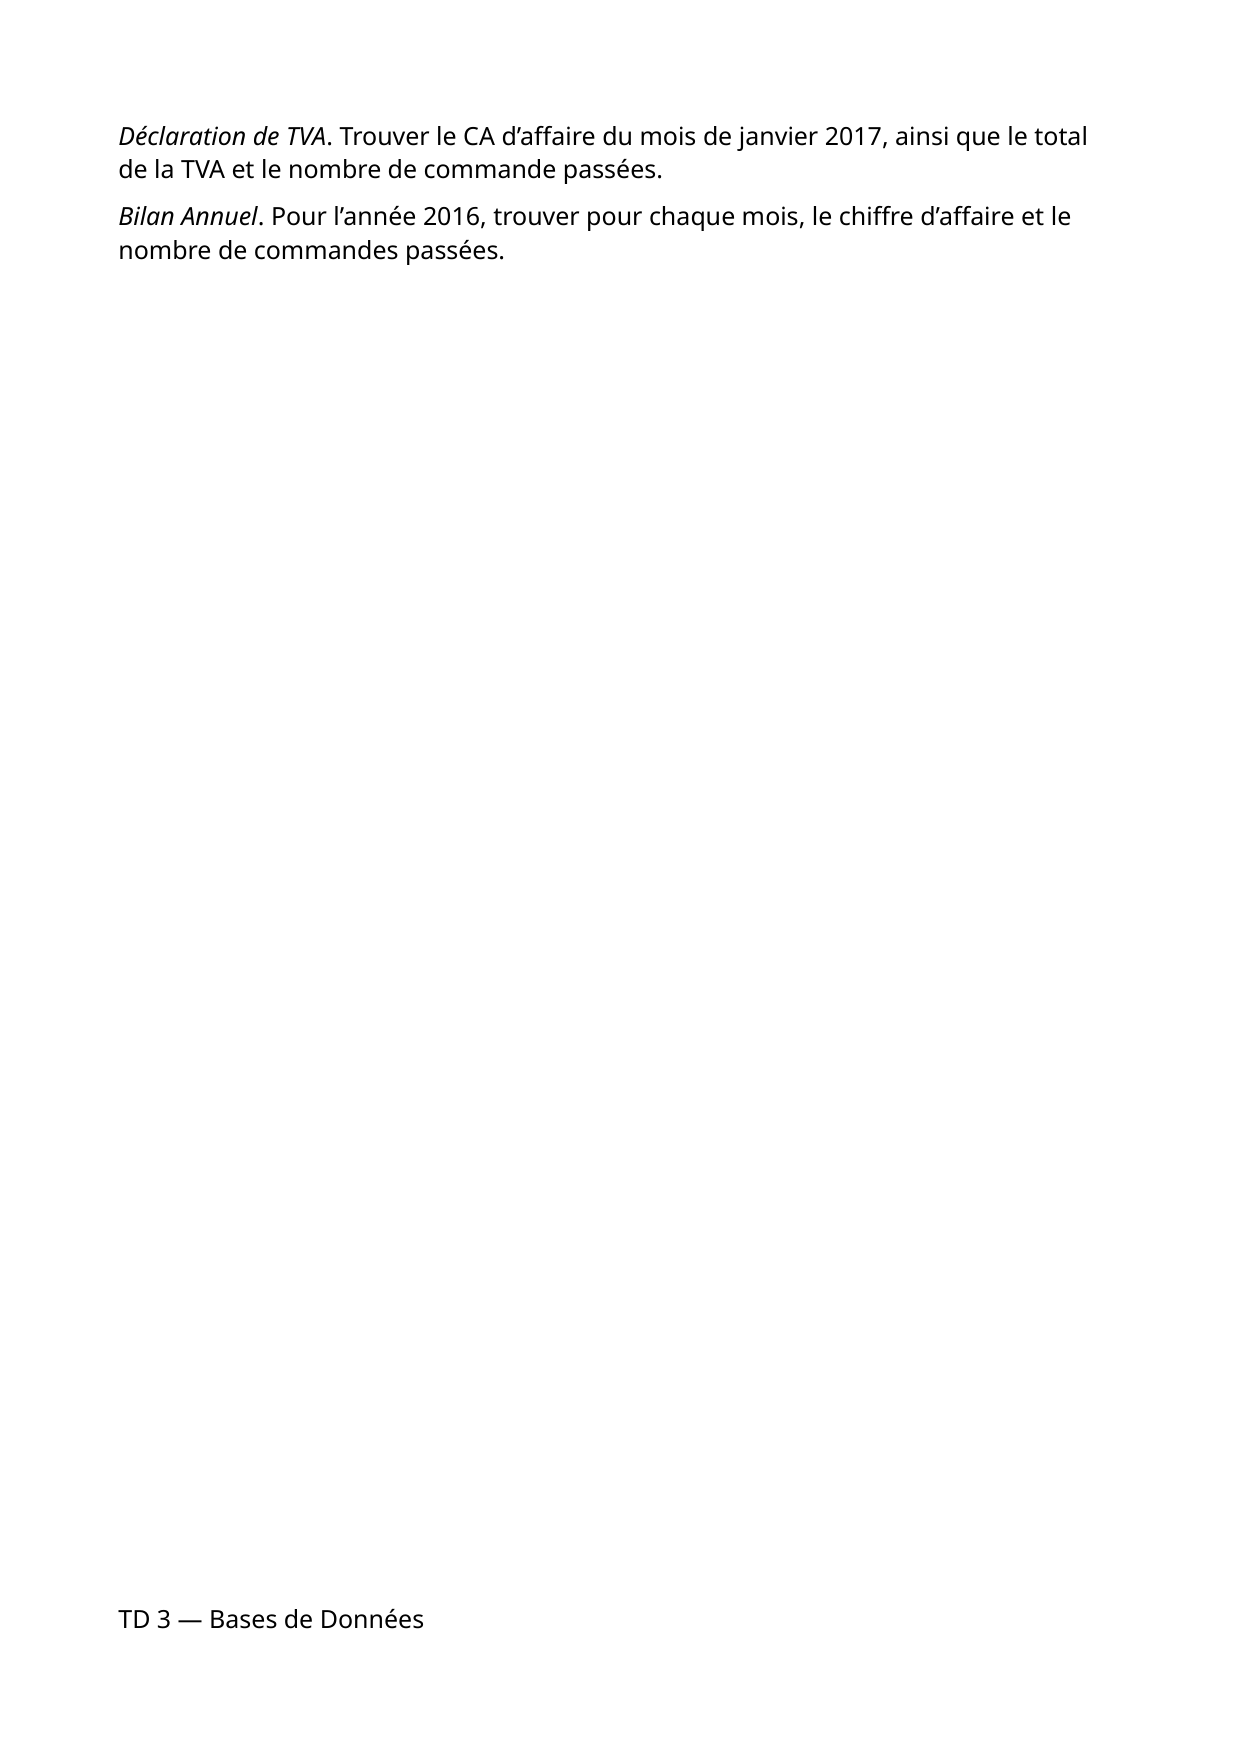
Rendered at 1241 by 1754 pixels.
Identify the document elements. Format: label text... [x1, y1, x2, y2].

text Déclaration de TVA. Trouver le CA d’affaire du mois de janvier 2017, ainsi que le total de la TVA et le nombre de commande passées. [118, 118, 1122, 186]
text Bilan Annuel. Pour l’année 2016, trouver pour chaque mois, le chiffre d’affaire et le nombre de commandes passées. [118, 199, 1122, 267]
